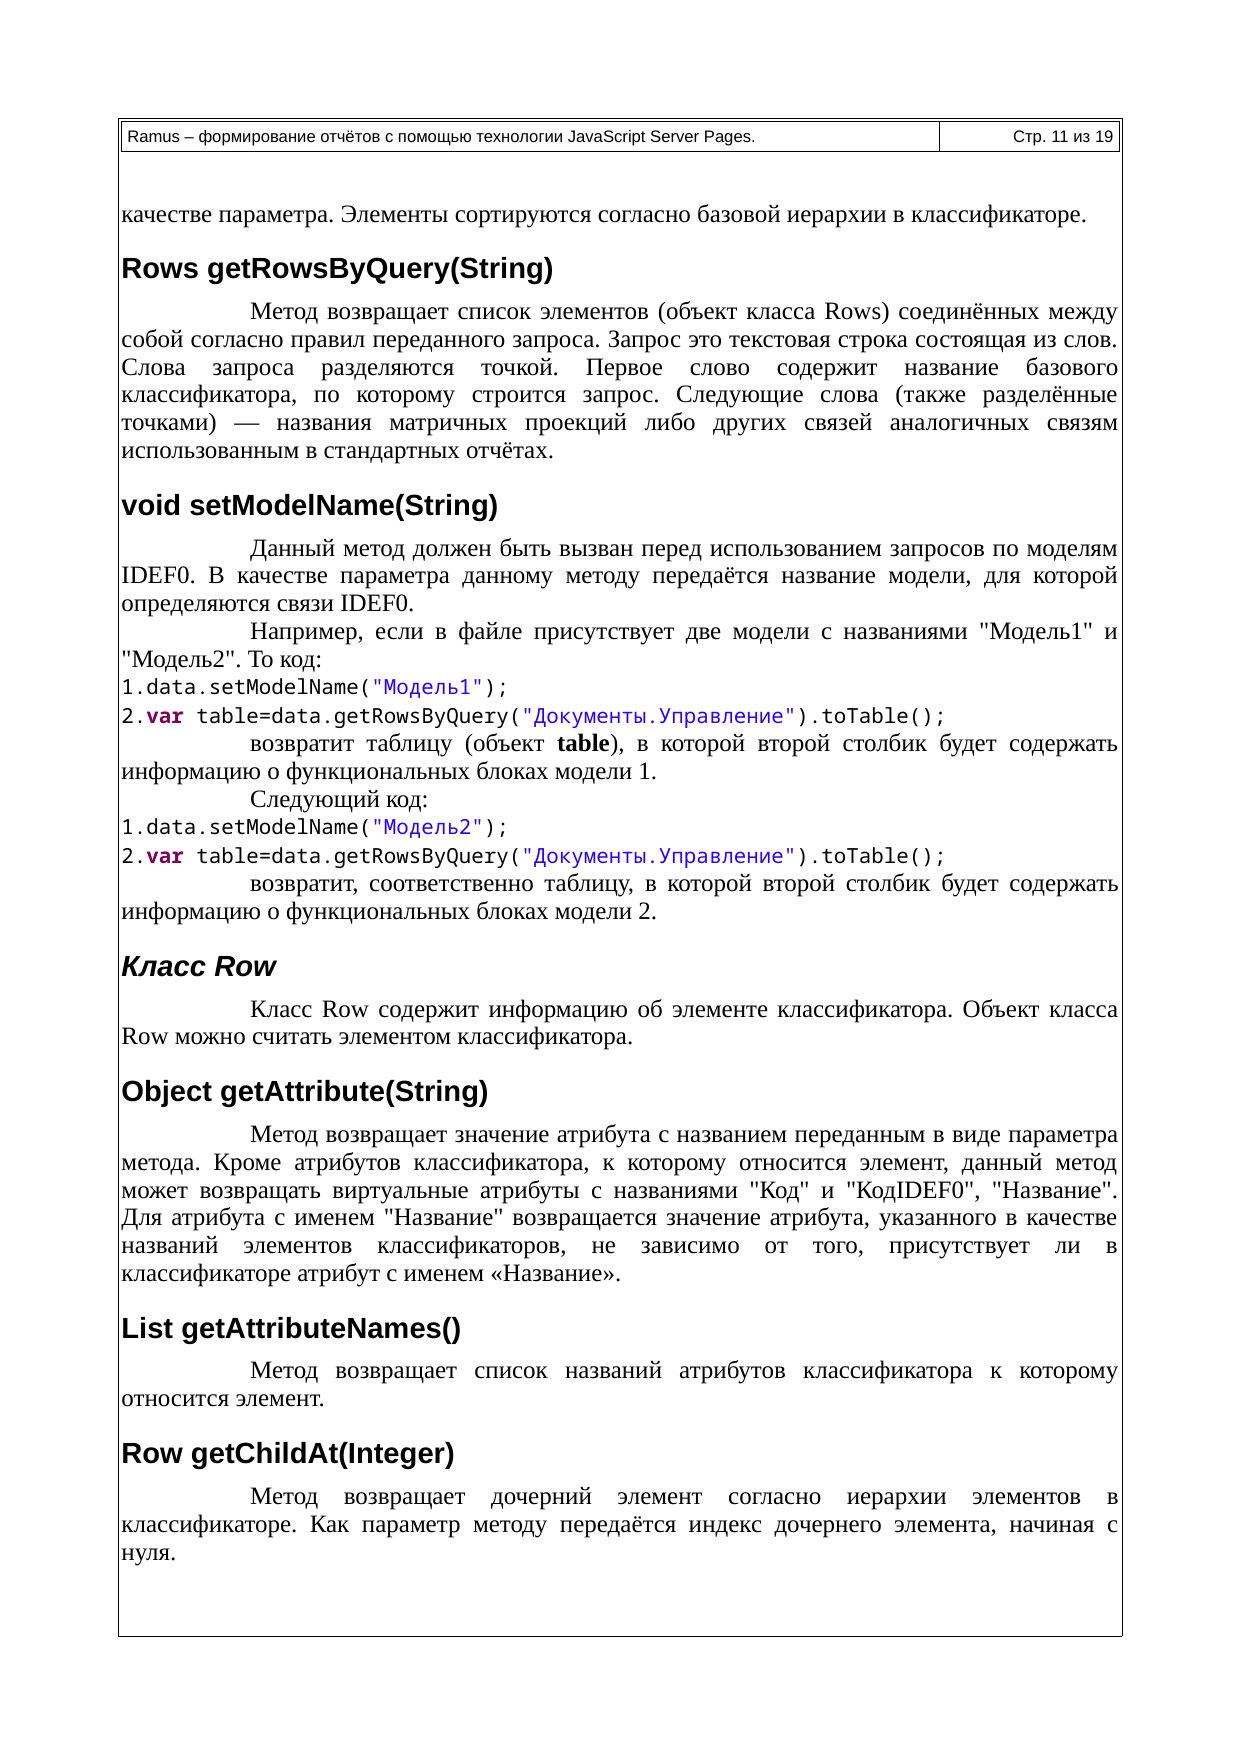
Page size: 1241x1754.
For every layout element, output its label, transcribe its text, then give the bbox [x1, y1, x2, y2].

text Например, если в файле присутствует две модели с названиями "Модель1" и "Модель2". То код: [121, 617, 1119, 672]
text Данный метод должен быть вызван перед использованием запросов по моделям IDEF0. В качестве параметра данному методу передаётся название модели, для которой определяются связи IDEF0. [121, 534, 1119, 617]
text возвратит таблицу (объект table), в которой второй столбик будет содержать информацию о функциональных блоках модели 1. [121, 729, 1119, 785]
text Метод возвращает значение атрибута с названием переданным в виде параметра метода. Кроме атрибутов классификатора, к которому относится элемент, данный метод может возвращать виртуальные атрибуты с названиями "Код" и "КодIDEF0", "Название". Для атрибута с именем "Название" возвращается значение атрибута, указанного в качестве названий элементов классификаторов, не зависимо от того, присутствует ли в классификаторе атрибут с именем «Название». [121, 1120, 1119, 1287]
subtitle void setModelName(String) [121, 489, 1119, 521]
text Класс Row содержит информацию об элементе классификатора. Объект класса Row можно считать элементом классификатора. [121, 995, 1119, 1050]
subtitle Rows getRowsByQuery(String) [121, 252, 1119, 285]
list var table=data.getRowsByQuery("Документы.Управление").toTable(); [121, 841, 1119, 869]
list var table=data.getRowsByQuery("Документы.Управление").toTable(); [121, 701, 1119, 729]
subtitle Класс Row [121, 950, 1119, 982]
list data.setModelName("Модель1"); [121, 672, 1119, 701]
text возвратит, соответственно таблицу, в которой второй столбик будет содержать информацию о функциональных блоках модели 2. [121, 869, 1119, 925]
text Метод возвращает список элементов (объект класса Rows) соединённых между собой согласно правил переданного запроса. Запрос это текстовая строка состоящая из слов. Слова запроса разделяются точкой. Первое слово содержит название базового классификатора, по которому строится запрос. Следующие слова (также разделённые точками) — названия матричных проекций либо других связей аналогичных связям использованным в стандартных отчётах. [121, 297, 1119, 464]
subtitle List getAttributeNames() [121, 1312, 1119, 1344]
text Метод возвращает дочерний элемент согласно иерархии элементов в классификаторе. Как параметр методу передаётся индекс дочернего элемента, начиная с нуля. [121, 1482, 1119, 1565]
text качестве параметра. Элементы сортируются согласно базовой иерархии в классификаторе. [121, 200, 1119, 227]
subtitle Row getChildAt(Integer) [121, 1437, 1119, 1470]
list data.setModelName("Модель2"); [121, 812, 1119, 841]
text Следующий код: [121, 785, 1119, 812]
text Метод возвращает список названий атрибутов классификатора к которому относится элемент. [121, 1357, 1119, 1412]
subtitle Object getAttribute(String) [121, 1075, 1119, 1108]
